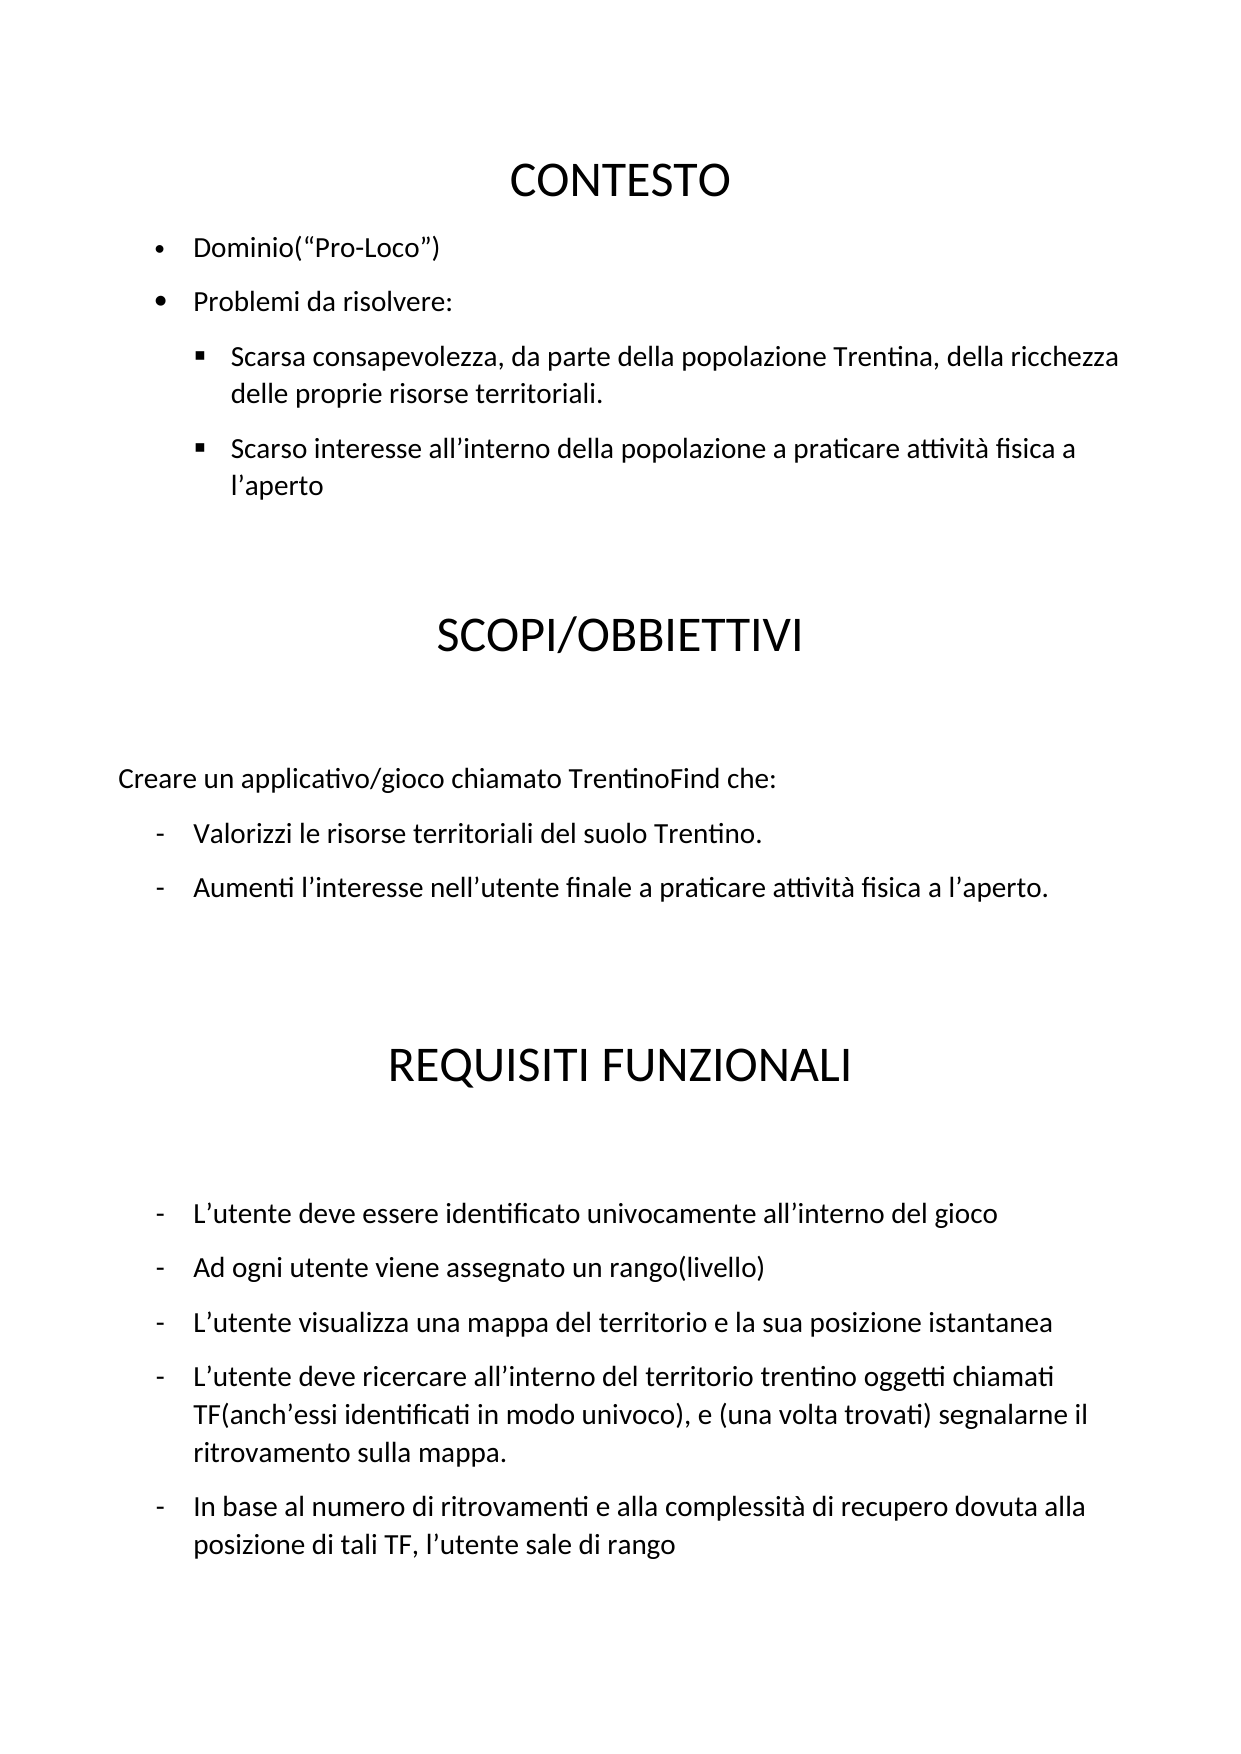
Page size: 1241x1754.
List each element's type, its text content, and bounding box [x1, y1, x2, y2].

list Dominio(“Pro-Loco”) [156, 229, 1122, 264]
list Aumenti l’interesse nell’utente finale a praticare attività fisica a l’aperto. [156, 869, 1122, 905]
list Valorizzi le risorse territoriali del suolo Trentino. [156, 815, 1122, 851]
text CONTESTO [118, 148, 1122, 209]
list Problemi da risolvere: [156, 283, 1122, 319]
list In base al numero di ritrovamenti e alla complessità di recupero dovuta alla posizione di tali TF, l’utente sale di rango [156, 1488, 1122, 1561]
list Ad ogni utente viene assegnato un rango(livello) [156, 1249, 1122, 1285]
list L’utente deve essere identificato univocamente all’interno del gioco [156, 1195, 1122, 1231]
text Creare un applicativo/gioco chiamato TrentinoFind che: [118, 761, 1122, 796]
text SCOPI/OBBIETTIVI [118, 603, 1122, 664]
text REQUISITI FUNZIONALI [118, 1032, 1122, 1093]
list Scarso interesse all’interno della popolazione a praticare attività fisica a l’aperto [193, 430, 1122, 503]
list L’utente visualizza una mappa del territorio e la sua posizione istantanea [156, 1304, 1122, 1339]
list Scarsa consapevolezza, da parte della popolazione Trentina, della ricchezza delle proprie risorse territoriali. [193, 338, 1122, 411]
list L’utente deve ricercare all’interno del territorio trentino oggetti chiamati TF(anch’essi identificati in modo univoco), e (una volta trovati) segnalarne il ritrovamento sulla mappa. [156, 1358, 1122, 1469]
